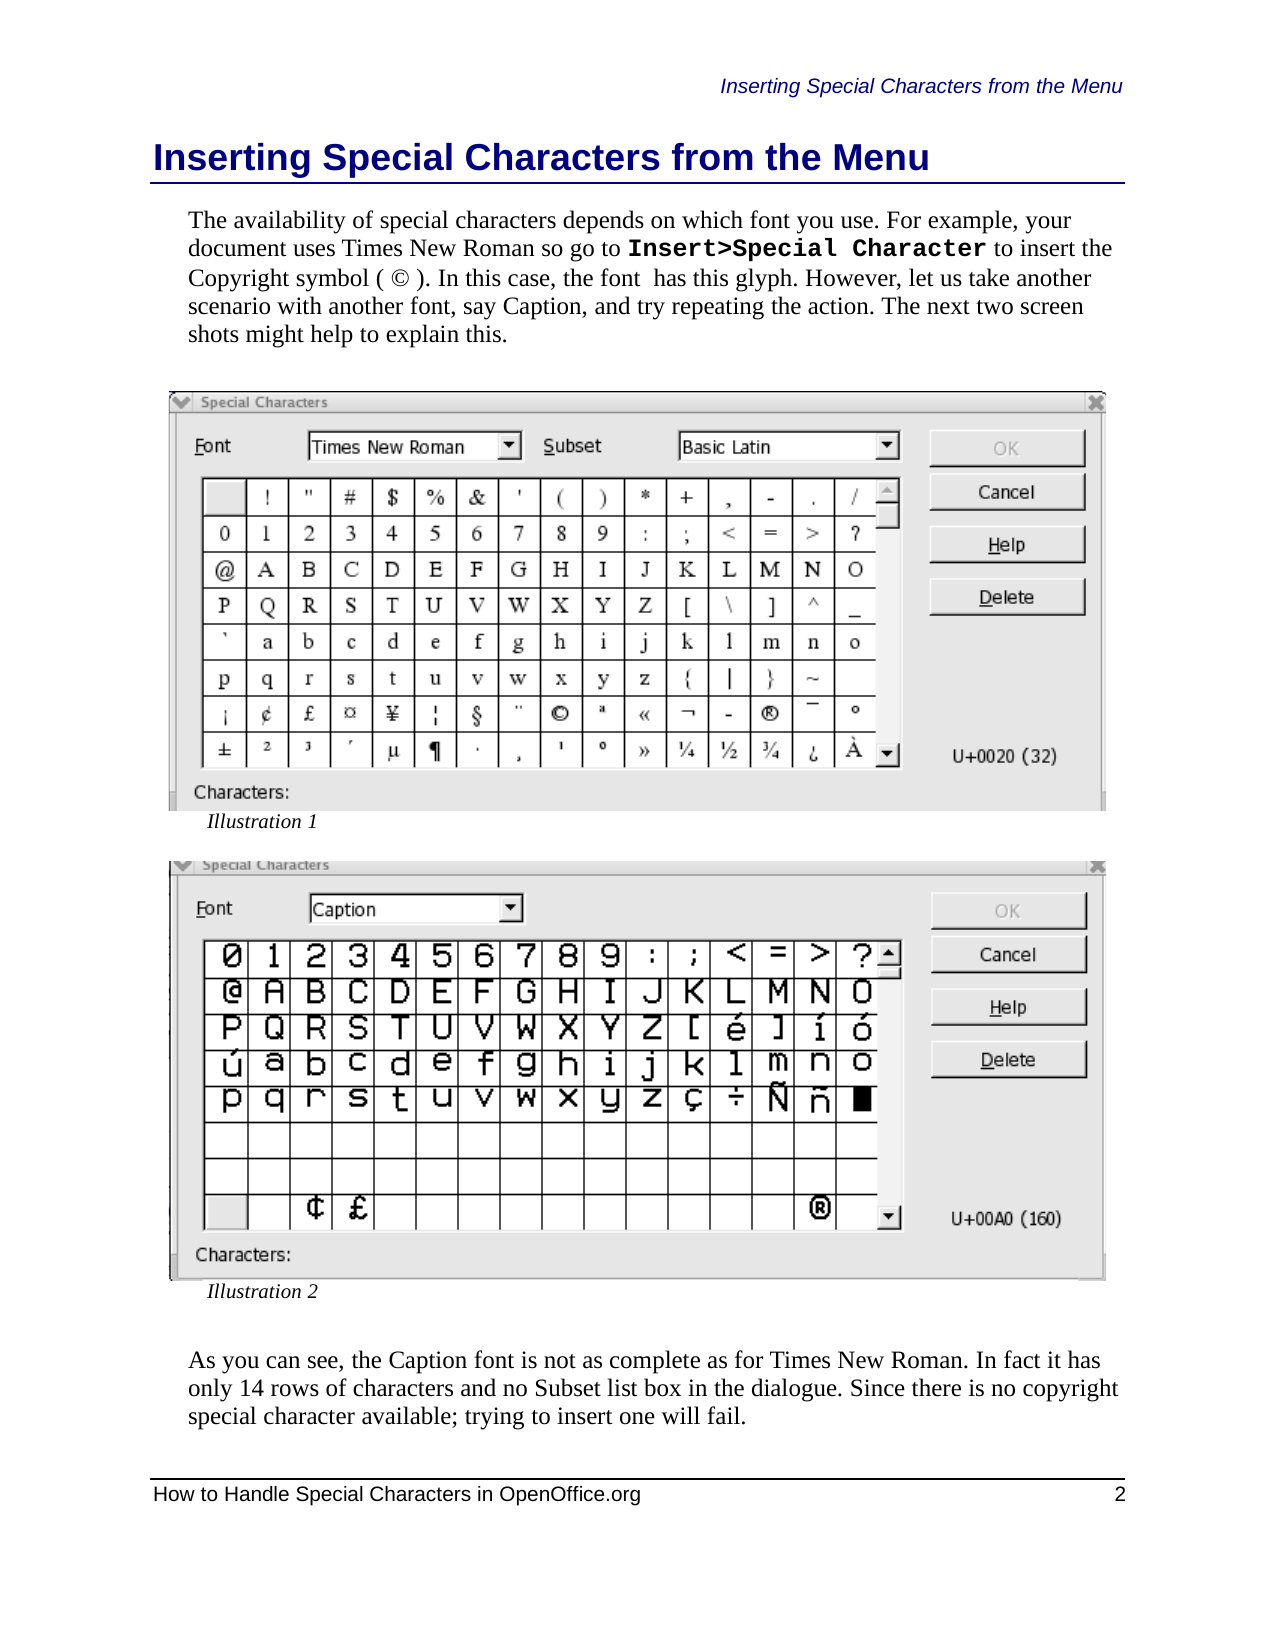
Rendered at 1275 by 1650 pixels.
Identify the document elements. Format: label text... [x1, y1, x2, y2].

picture [168, 391, 1107, 811]
text Illustration 2 [207, 1281, 1106, 1303]
subtitle Inserting Special Characters from the Menu [150, 134, 1125, 182]
text As you can see, the Caption font is not as complete as for Times New Roman. In fact it has only 14 rows of characters and no Subset list box in the dialogue. Since there is no copyright special character available; trying to insert one will fail. [188, 1346, 1125, 1430]
picture [168, 861, 1107, 1281]
text Illustration 1 [207, 811, 1106, 833]
text The availability of special characters depends on which font you use. For example, your document uses Times New Roman so go to Insert>Special Character to insert the Copyright symbol ( © ). In this case, the font has this glyph. However, let us take another scenario with another font, say Caption, and try repeating the action. The next two screen shots might help to explain this. [188, 206, 1125, 348]
